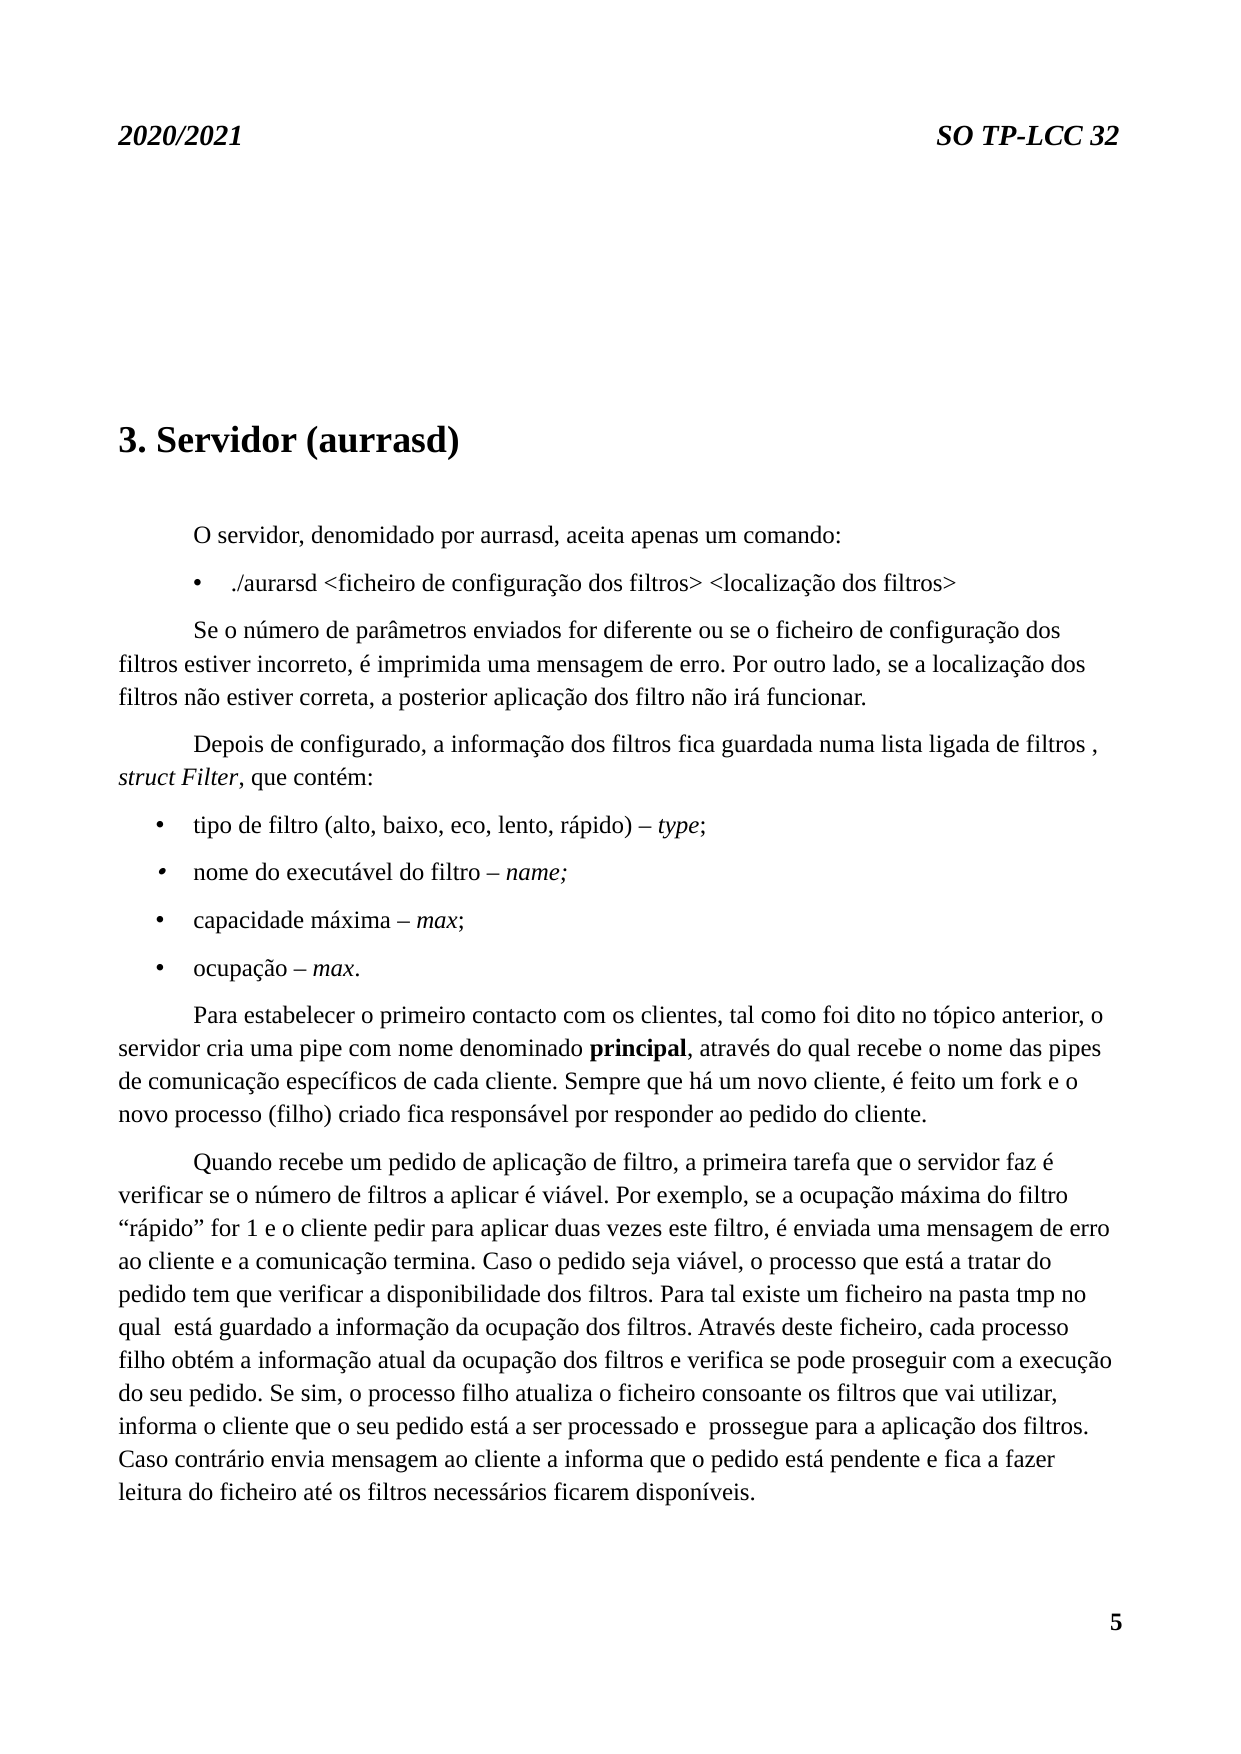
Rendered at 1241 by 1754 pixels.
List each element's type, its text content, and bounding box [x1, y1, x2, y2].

list capacidade máxima – max; [156, 905, 1122, 934]
subtitle 3. Servidor (aurrasd) [118, 417, 1122, 460]
text Se o número de parâmetros enviados for diferente ou se o ficheiro de configuração dos filtros estiver incorreto, é imprimida uma mensagem de erro. Por outro lado, se a localização dos filtros não estiver correta, a posterior aplicação dos filtro não irá funcionar. [118, 616, 1122, 710]
text Depois de configurado, a informação dos filtros fica guardada numa lista ligada de filtros , struct Filter, que contém: [118, 729, 1122, 791]
list tipo de filtro (alto, baixo, eco, lento, rápido) – type; [156, 810, 1122, 839]
text O servidor, denomidado por aurrasd, aceita apenas um comando: [118, 520, 1122, 549]
list ./aurarsd <ficheiro de configuração dos filtros> <localização dos filtros> [193, 568, 1122, 597]
list ocupação – max. [156, 953, 1122, 981]
list nome do executável do filtro – name; [156, 857, 1122, 886]
text Quando recebe um pedido de aplicação de filtro, a primeira tarefa que o servidor faz é verificar se o número de filtros a aplicar é viável. Por exemplo, se a ocupação máxima do filtro “rápido” for 1 e o cliente pedir para aplicar duas vezes este filtro, é enviada uma mensagem de erro ao cliente e a comunicação termina. Caso o pedido seja viável, o processo que está a tratar do pedido tem que verificar a disponibilidade dos filtros. Para tal existe um ficheiro na pasta tmp no qual está guardado a informação da ocupação dos filtros. Através deste ficheiro, cada processo filho obtém a informação atual da ocupação dos filtros e verifica se pode proseguir com a execução do seu pedido. Se sim, o processo filho atualiza o ficheiro consoante os filtros que vai utilizar, informa o cliente que o seu pedido está a ser processado e prossegue para a aplicação dos filtros. Caso contrário envia mensagem ao cliente a informa que o pedido está pendente e fica a fazer leitura do ficheiro até os filtros necessários ficarem disponíveis. [118, 1147, 1122, 1506]
text Para estabelecer o primeiro contacto com os clientes, tal como foi dito no tópico anterior, o servidor cria uma pipe com nome denominado principal, através do qual recebe o nome das pipes de comunicação específicos de cada cliente. Sempre que há um novo cliente, é feito um fork e o novo processo (filho) criado fica responsável por responder ao pedido do cliente. [118, 1000, 1122, 1128]
